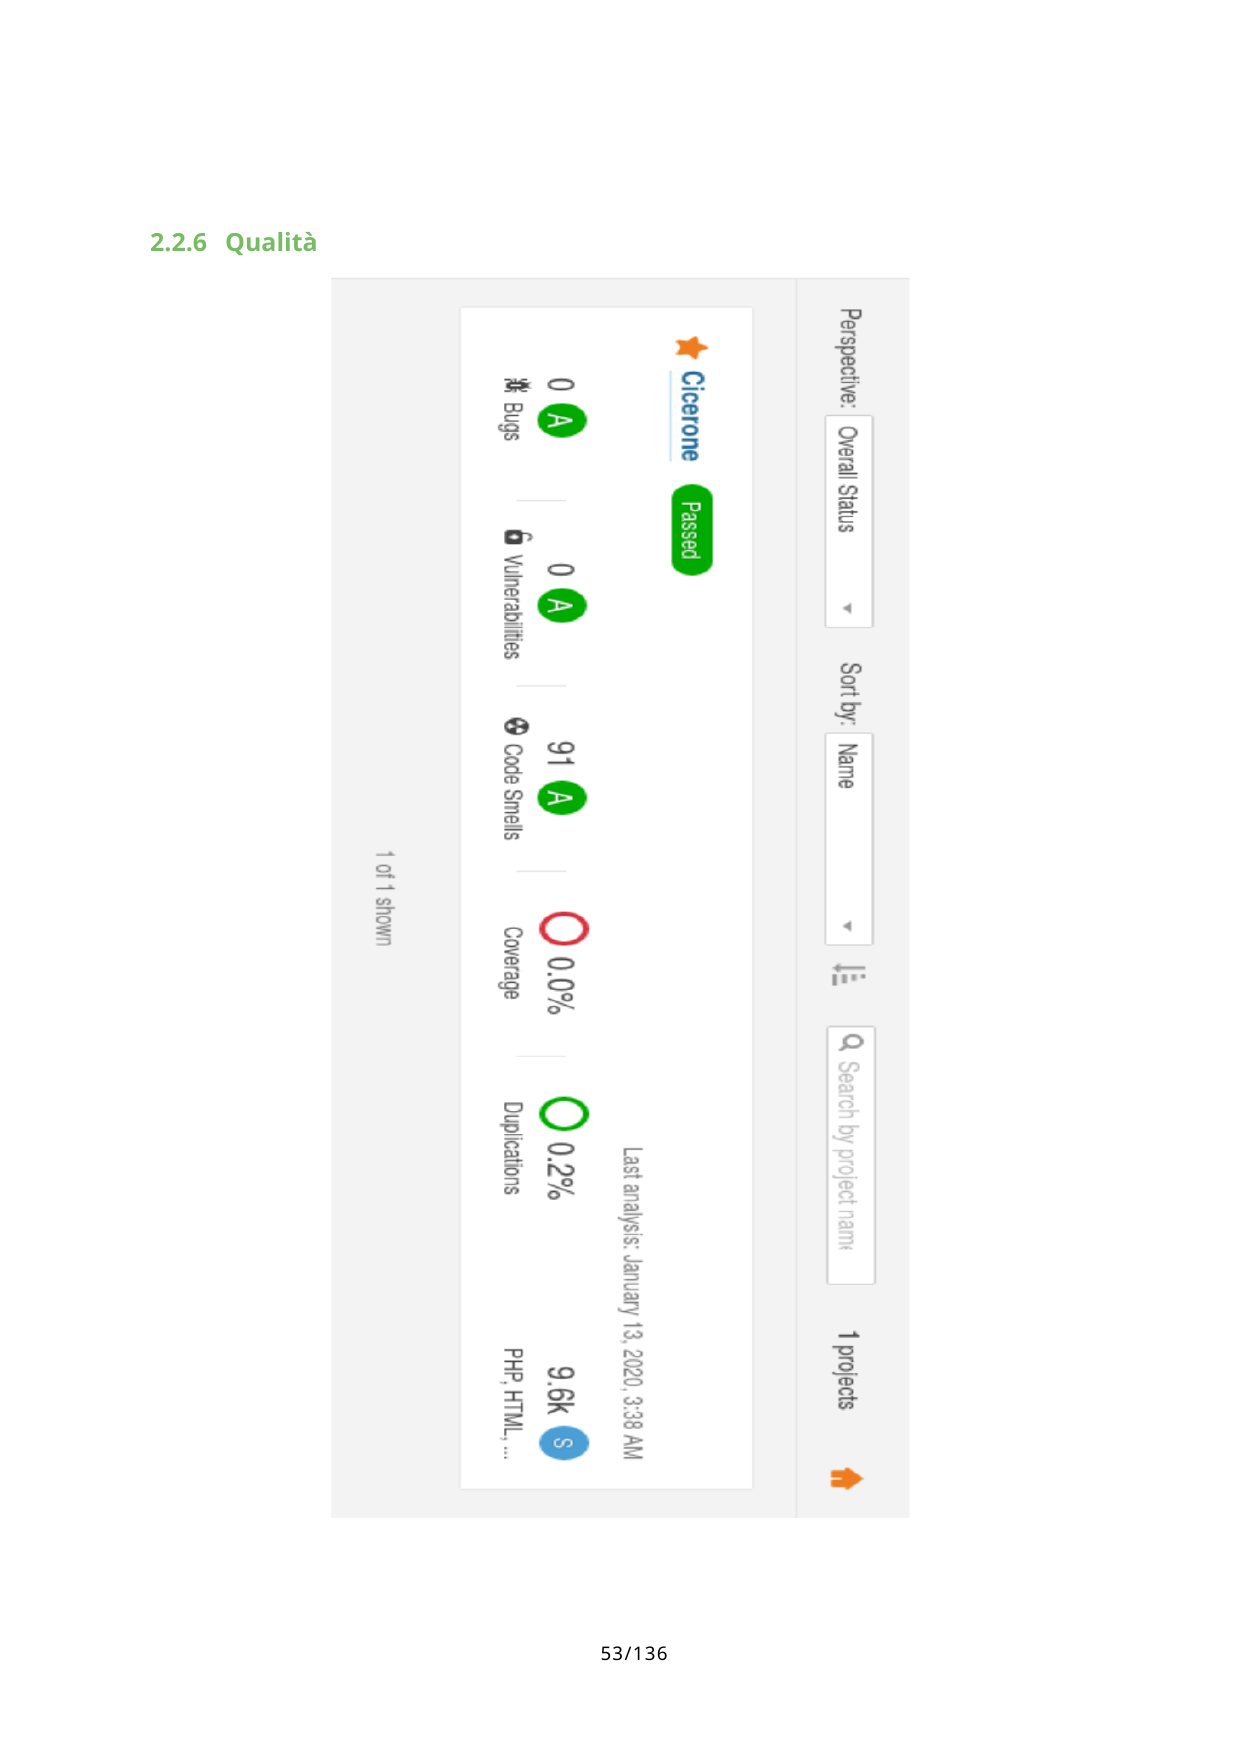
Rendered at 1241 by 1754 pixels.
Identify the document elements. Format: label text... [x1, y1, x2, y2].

subtitle Qualità [150, 225, 1090, 259]
picture [332, 279, 910, 1517]
